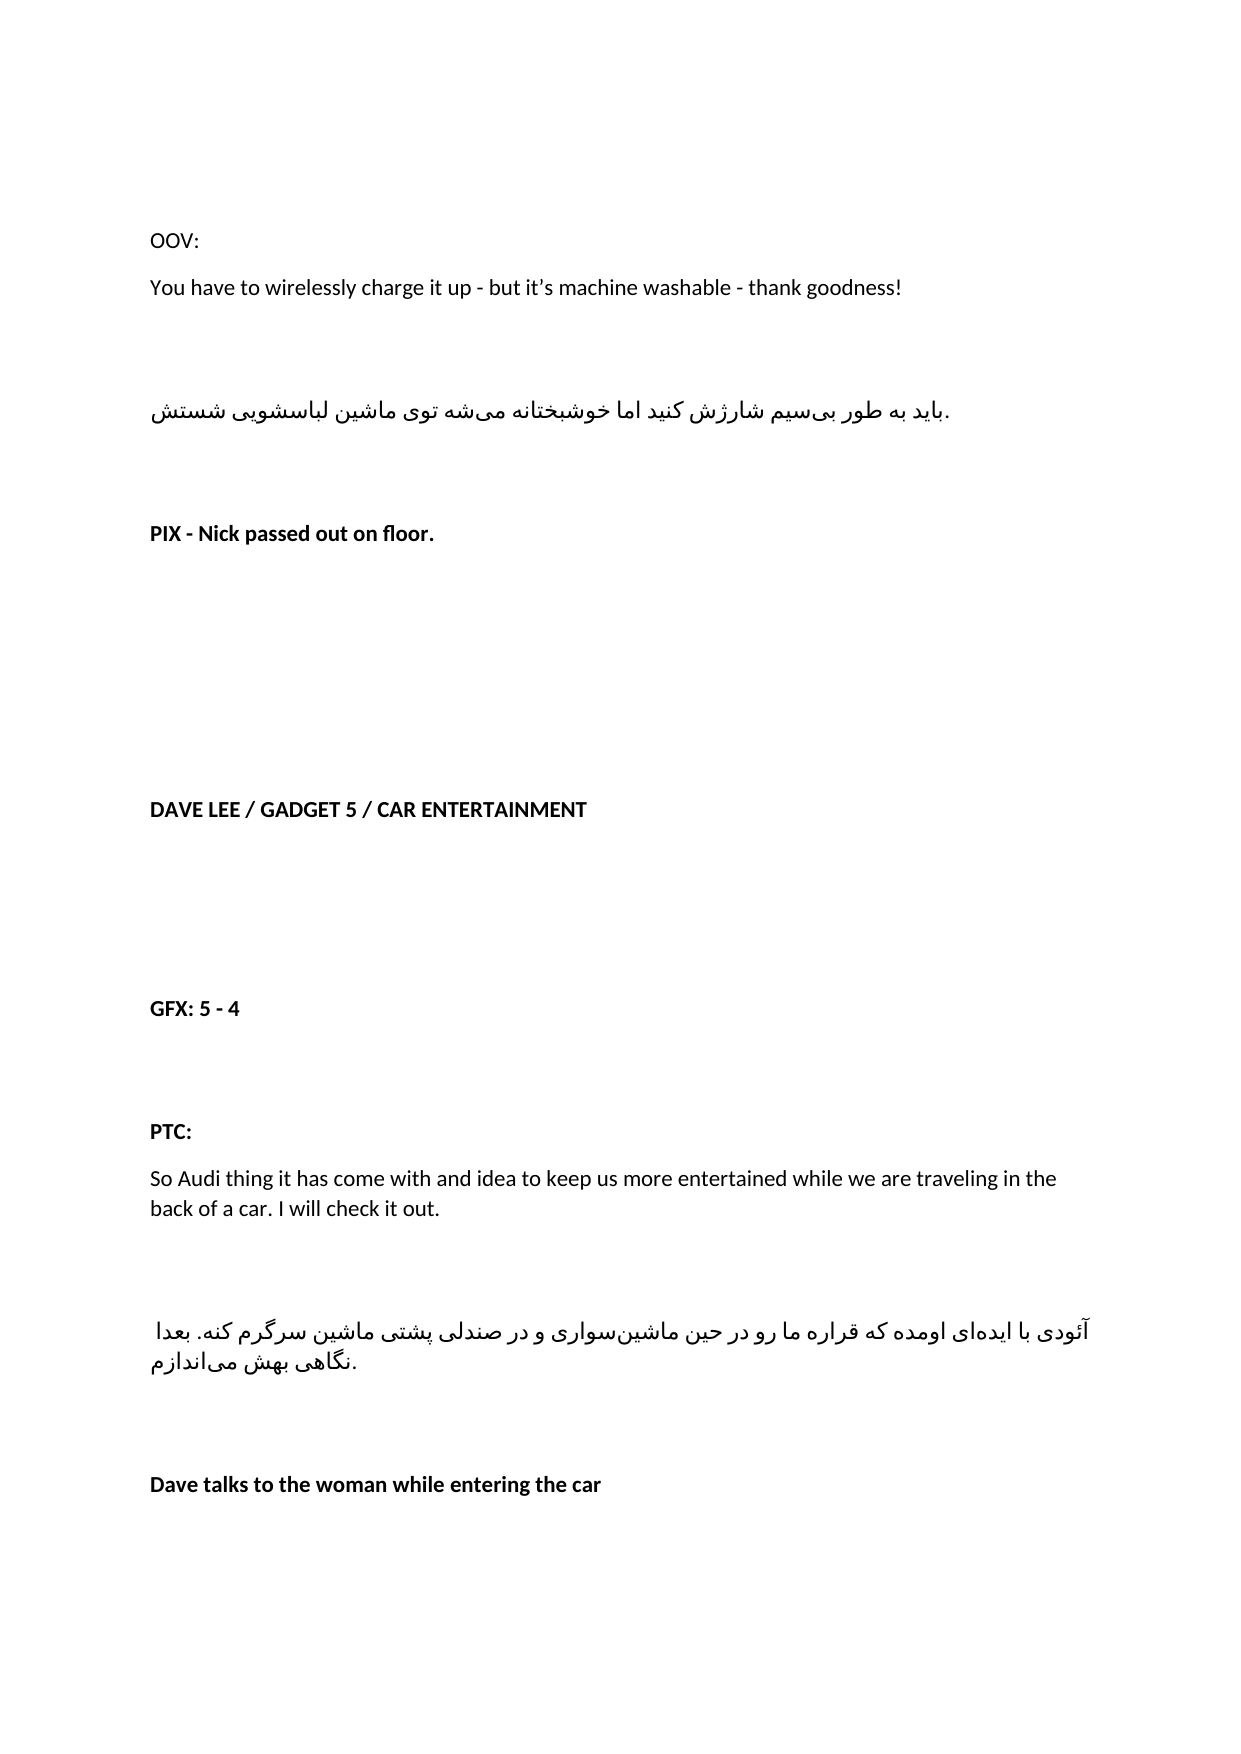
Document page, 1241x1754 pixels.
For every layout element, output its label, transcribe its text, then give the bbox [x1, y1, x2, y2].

text PTC: [150, 1117, 1090, 1146]
text Dave talks to the woman while entering the car [150, 1470, 1090, 1498]
text So Audi thing it has come with and idea to keep us more entertained while we are traveling in the back of a car. I will check it out. [150, 1164, 1090, 1222]
text OOV: [150, 226, 1090, 254]
text آئودی با ایده‌ای اومده که قراره ما رو در حین ماشین‌سواری و در صندلی پشتی ماشین سرگرم کنه. بعدا نگاهی بهش می‌اندازم. [150, 1317, 1090, 1375]
text You have to wirelessly charge it up - but it’s machine washable - thank goodness! [150, 273, 1090, 301]
text باید به طور بی‌سیم شارژش کنید اما خوشبختانه می‌شه توی ماشین لباسشویی شستش. [150, 396, 1090, 424]
text GFX: 5 - 4 [150, 994, 1090, 1022]
text DAVE LEE / GADGET 5 / CAR ENTERTAINMENT [150, 795, 1090, 823]
text PIX - Nick passed out on floor. [150, 519, 1090, 547]
